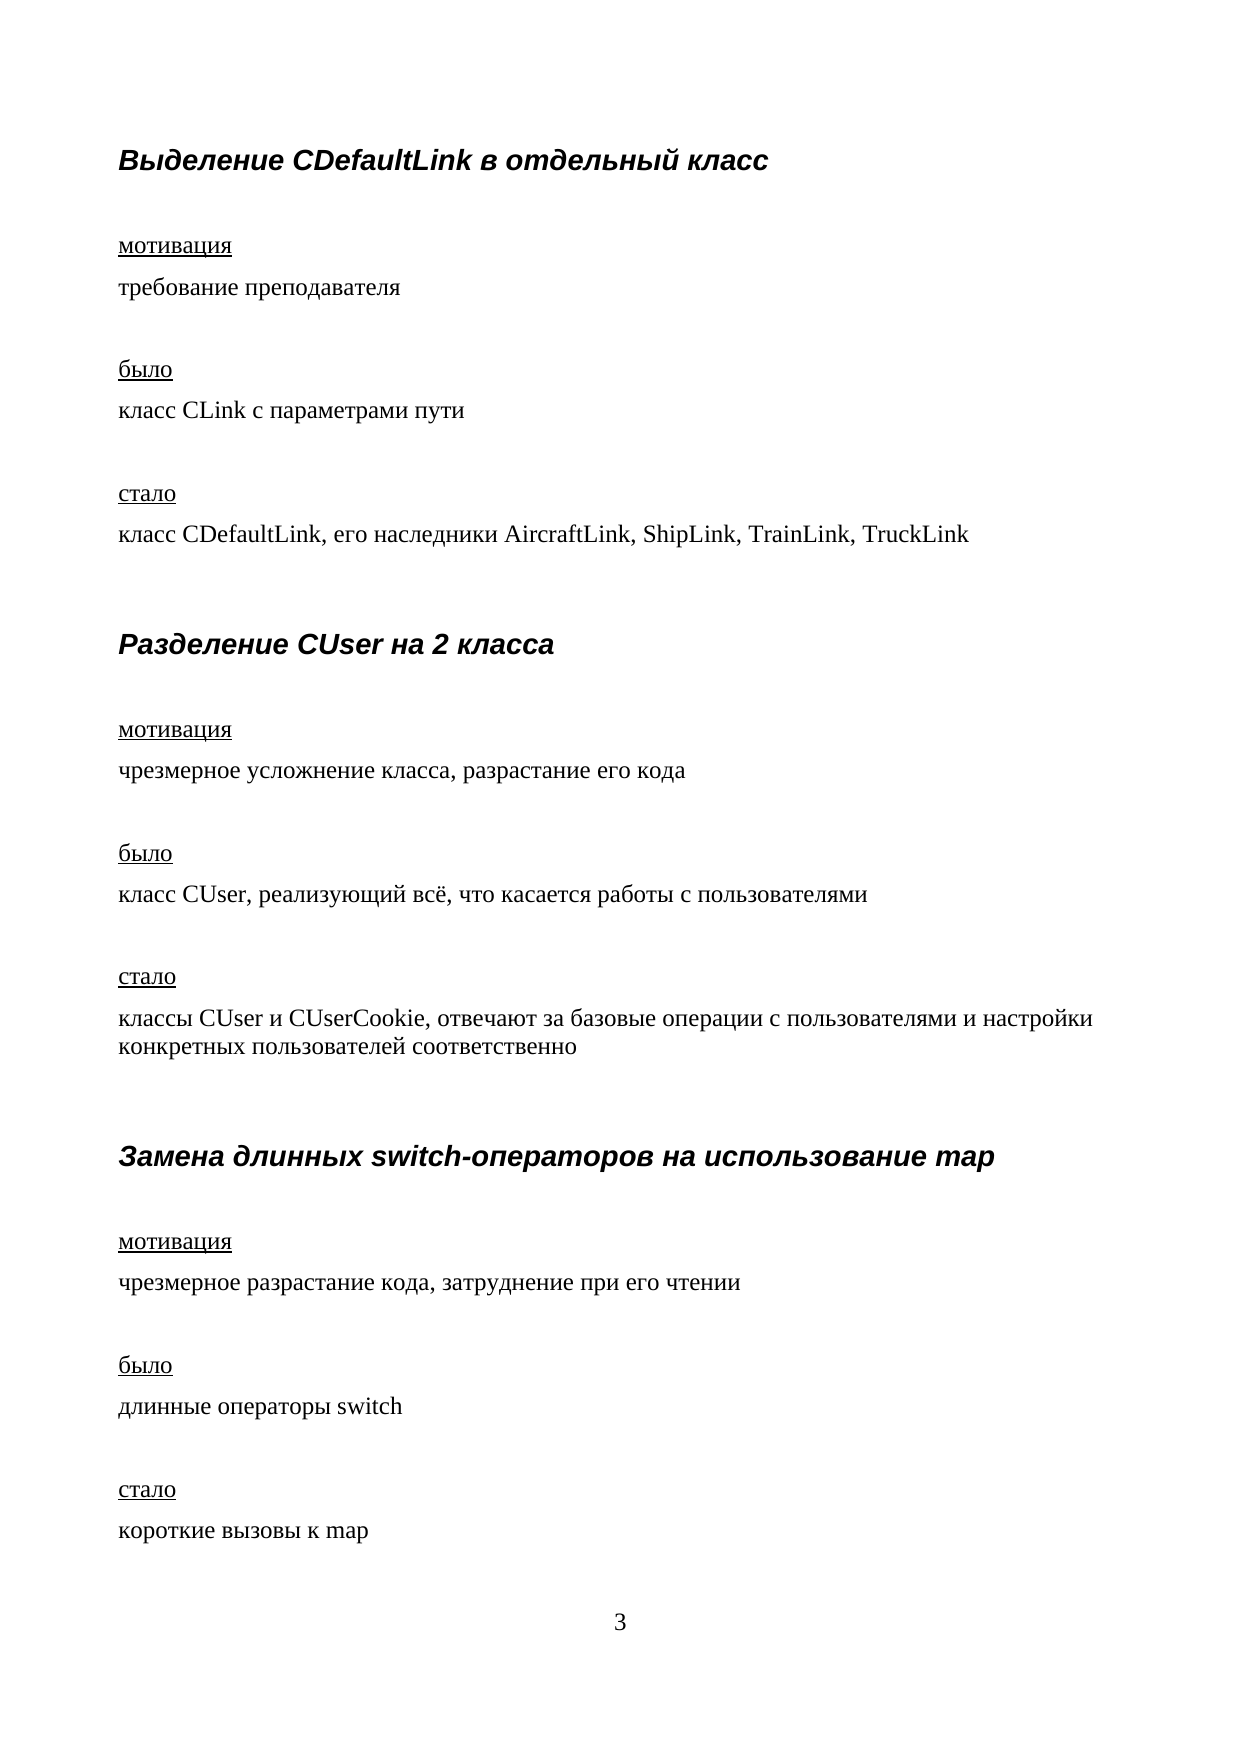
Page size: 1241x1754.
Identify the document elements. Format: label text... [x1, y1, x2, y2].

text длинные операторы switch [118, 1391, 1122, 1420]
subtitle Разделение CUser на 2 класса [118, 627, 1122, 660]
text короткие вызовы к map [118, 1515, 1122, 1544]
text чрезмерное разрастание кода, затруднение при его чтении [118, 1267, 1122, 1296]
text было [118, 838, 1122, 866]
text требование преподавателя [118, 272, 1122, 300]
text класс CUser, реализующий всё, что касается работы с пользователями [118, 879, 1122, 908]
text стало [118, 478, 1122, 507]
subtitle Замена длинных switch-операторов на использование map [118, 1139, 1122, 1172]
text мотивация [118, 230, 1122, 259]
text мотивация [118, 714, 1122, 743]
text стало [118, 961, 1122, 990]
text чрезмерное усложнение класса, разрастание его кода [118, 755, 1122, 784]
text класс CLink с параметрами пути [118, 395, 1122, 424]
text было [118, 1350, 1122, 1379]
text мотивация [118, 1226, 1122, 1255]
text класс CDefaultLink, его наследники AircraftLink, ShipLink, TrainLink, TruckLink [118, 519, 1122, 548]
text классы CUser и CUserCookie, отвечают за базовые операции с пользователями и настройки конкретных пользователей соответственно [118, 1003, 1122, 1060]
text было [118, 354, 1122, 383]
text стало [118, 1474, 1122, 1502]
subtitle Выделение CDefaultLink в отдельный класс [118, 143, 1122, 177]
